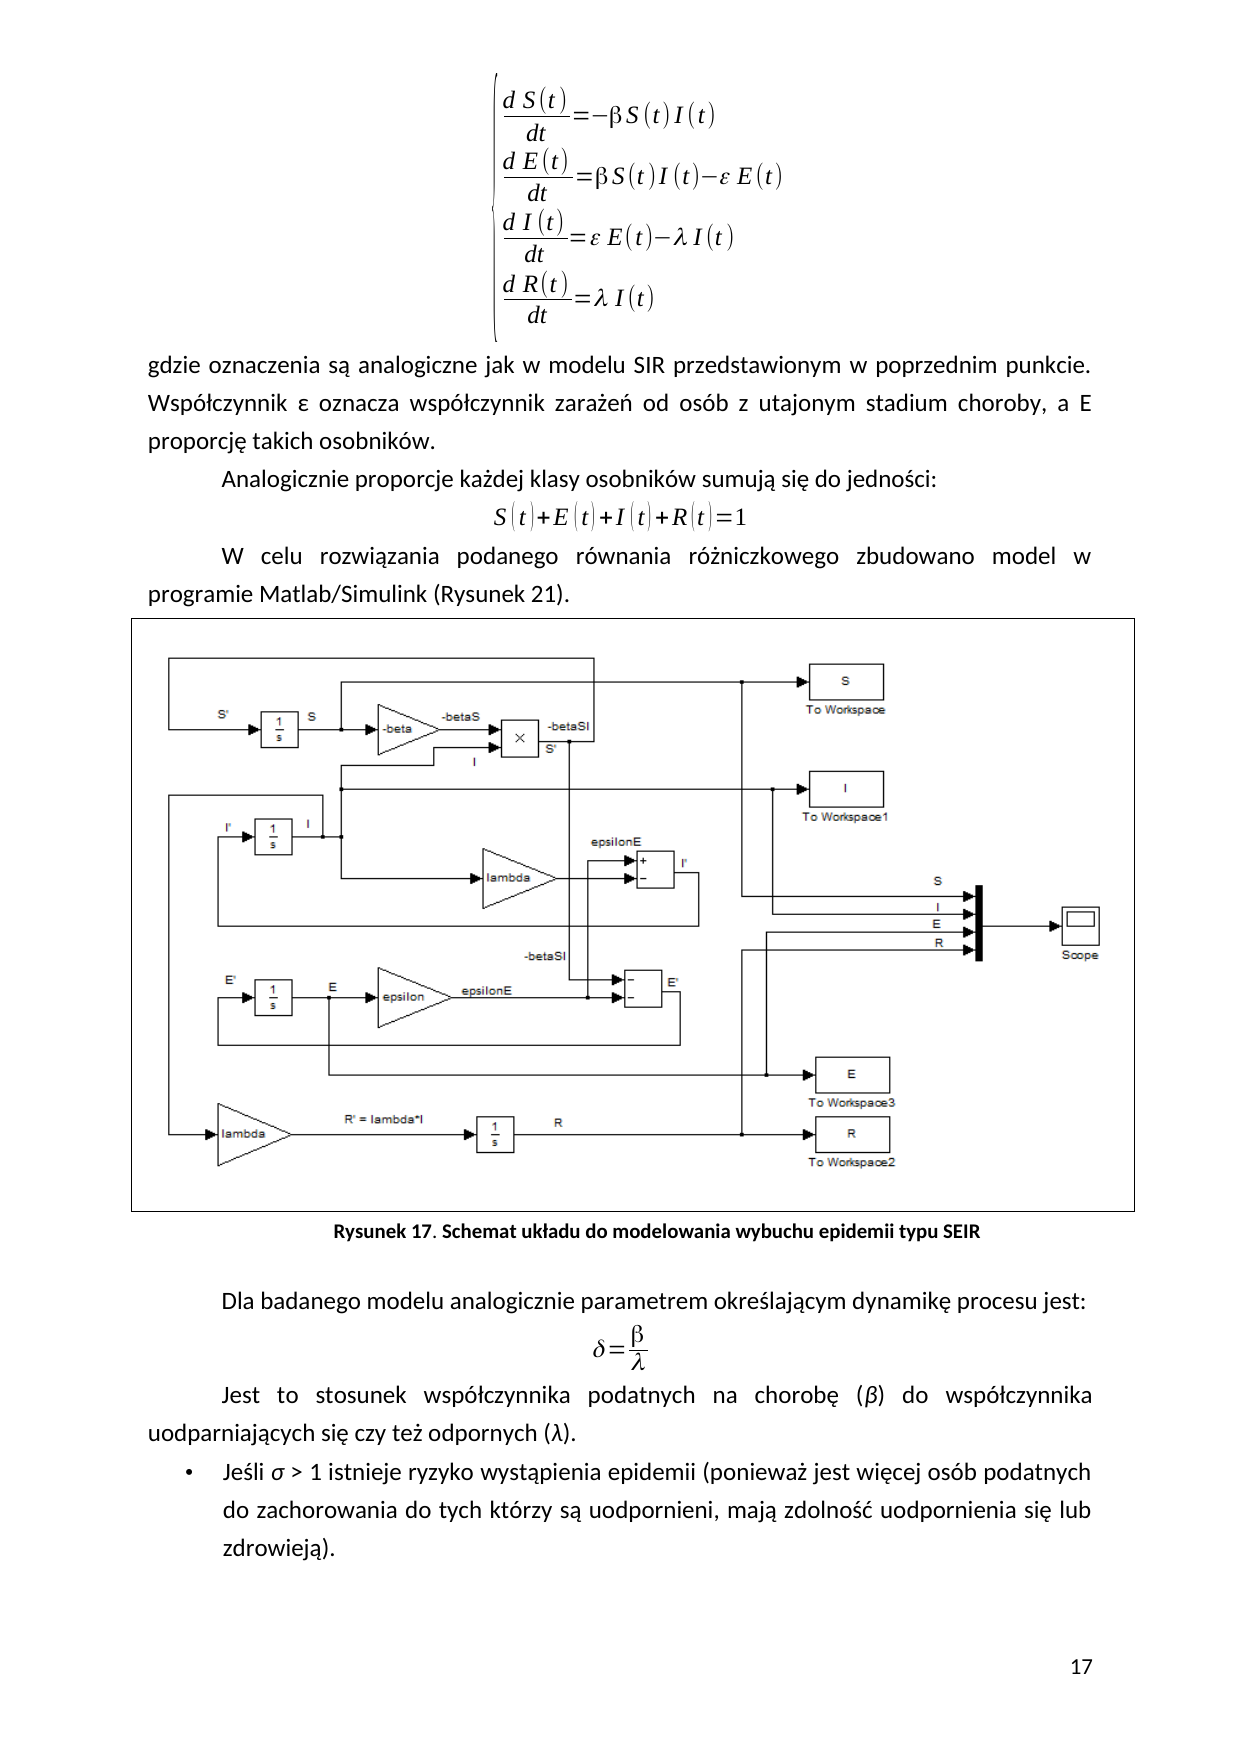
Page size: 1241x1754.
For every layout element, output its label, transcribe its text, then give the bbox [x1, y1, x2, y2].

text W celu rozwiązania podanego równania różniczkowego zbudowano model w programie Matlab/Simulink (Rysunek 21). [148, 502, 1093, 609]
list Jeśli σ > 1 istnieje ryzyko wystąpienia epidemii (ponieważ jest więcej osób podatnych do zachorowania do tych którzy są uodpornieni, mają zdolność uodpornienia się lub zdrowieją). [185, 1456, 1093, 1562]
text Rysunek 17. Schemat układu do modelowania wybuchu epidemii typu SEIR [148, 1212, 1093, 1244]
text gdzie oznaczenia są analogiczne jak w modelu SIR przedstawionym w poprzednim punkcie. Współczynnik ε oznacza współczynnik zarażeń od osób z utajonym stadium choroby, a E proporcję takich osobników. [148, 74, 1093, 456]
text [132, 619, 1134, 1211]
text Analogicznie proporcje każdej klasy osobników sumują się do jedności: [148, 464, 1093, 494]
text Dla badanego modelu analogicznie parametrem określającym dynamikę procesu jest: [148, 1285, 1093, 1316]
picture [135, 622, 1132, 1208]
text Jest to stosunek współczynnika podatnych na chorobę (β) do współczynnika uodparniających się czy też odpornych (λ). [148, 1323, 1093, 1448]
